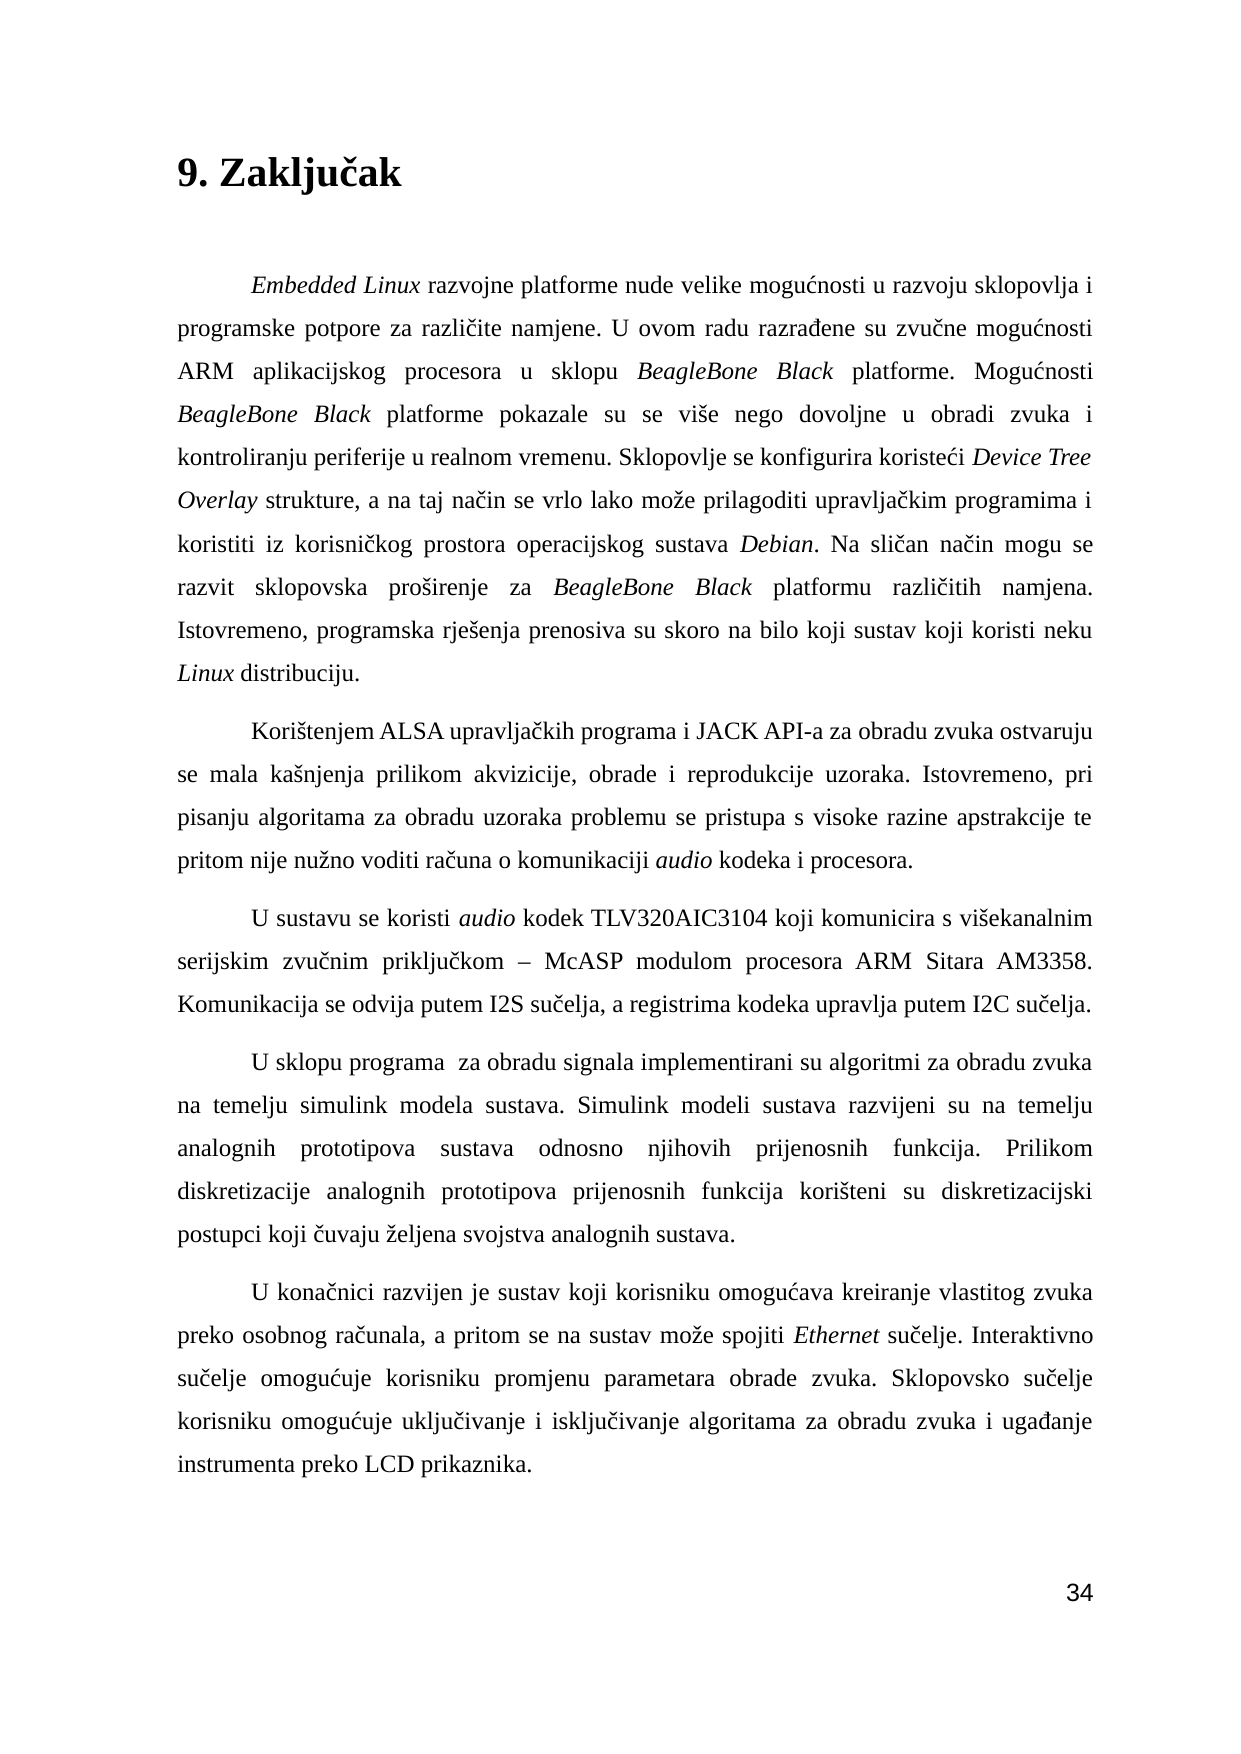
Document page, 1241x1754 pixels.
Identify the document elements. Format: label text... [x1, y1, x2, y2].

text U sklopu programa za obradu signala implementirani su algoritmi za obradu zvuka na temelju simulink modela sustava. Simulink modeli sustava razvijeni su na temelju analognih prototipova sustava odnosno njihovih prijenosnih funkcija. Prilikom diskretizacije analognih prototipova prijenosnih funkcija korišteni su diskretizacijski postupci koji čuvaju željena svojstva analognih sustava. [177, 1047, 1093, 1248]
text Embedded Linux razvojne platforme nude velike mogućnosti u razvoju sklopovlja i programske potpore za različite namjene. U ovom radu razrađene su zvučne mogućnosti ARM aplikacijskog procesora u sklopu BeagleBone Black platforme. Mogućnosti BeagleBone Black platforme pokazale su se više nego dovoljne u obradi zvuka i kontroliranju periferije u realnom vremenu. Sklopovlje se konfigurira koristeći Device Tree Overlay strukture, a na taj način se vrlo lako može prilagoditi upravljačkim programima i koristiti iz korisničkog prostora operacijskog sustava Debian. Na sličan način mogu se razvit sklopovska proširenje za BeagleBone Black platformu različitih namjena. Istovremeno, programska rješenja prenosiva su skoro na bilo koji sustav koji koristi neku Linux distribuciju. [177, 270, 1093, 687]
text Korištenjem ALSA upravljačkih programa i JACK API-a za obradu zvuka ostvaruju se mala kašnjenja prilikom akvizicije, obrade i reprodukcije uzoraka. Istovremeno, pri pisanju algoritama za obradu uzoraka problemu se pristupa s visoke razine apstrakcije te pritom nije nužno voditi računa o komunikaciji audio kodeka i procesora. [177, 716, 1093, 874]
subtitle 9. Zaključak [177, 147, 1093, 195]
text U sustavu se koristi audio kodek TLV320AIC3104 koji komunicira s višekanalnim serijskim zvučnim priključkom – McASP modulom procesora ARM Sitara AM3358. Komunikacija se odvija putem I2S sučelja, a registrima kodeka upravlja putem I2C sučelja. [177, 903, 1093, 1018]
text U konačnici razvijen je sustav koji korisniku omogućava kreiranje vlastitog zvuka preko osobnog računala, a pritom se na sustav može spojiti Ethernet sučelje. Interaktivno sučelje omogućuje korisniku promjenu parametara obrade zvuka. Sklopovsko sučelje korisniku omogućuje uključivanje i isključivanje algoritama za obradu zvuka i ugađanje instrumenta preko LCD prikaznika. [177, 1277, 1093, 1478]
